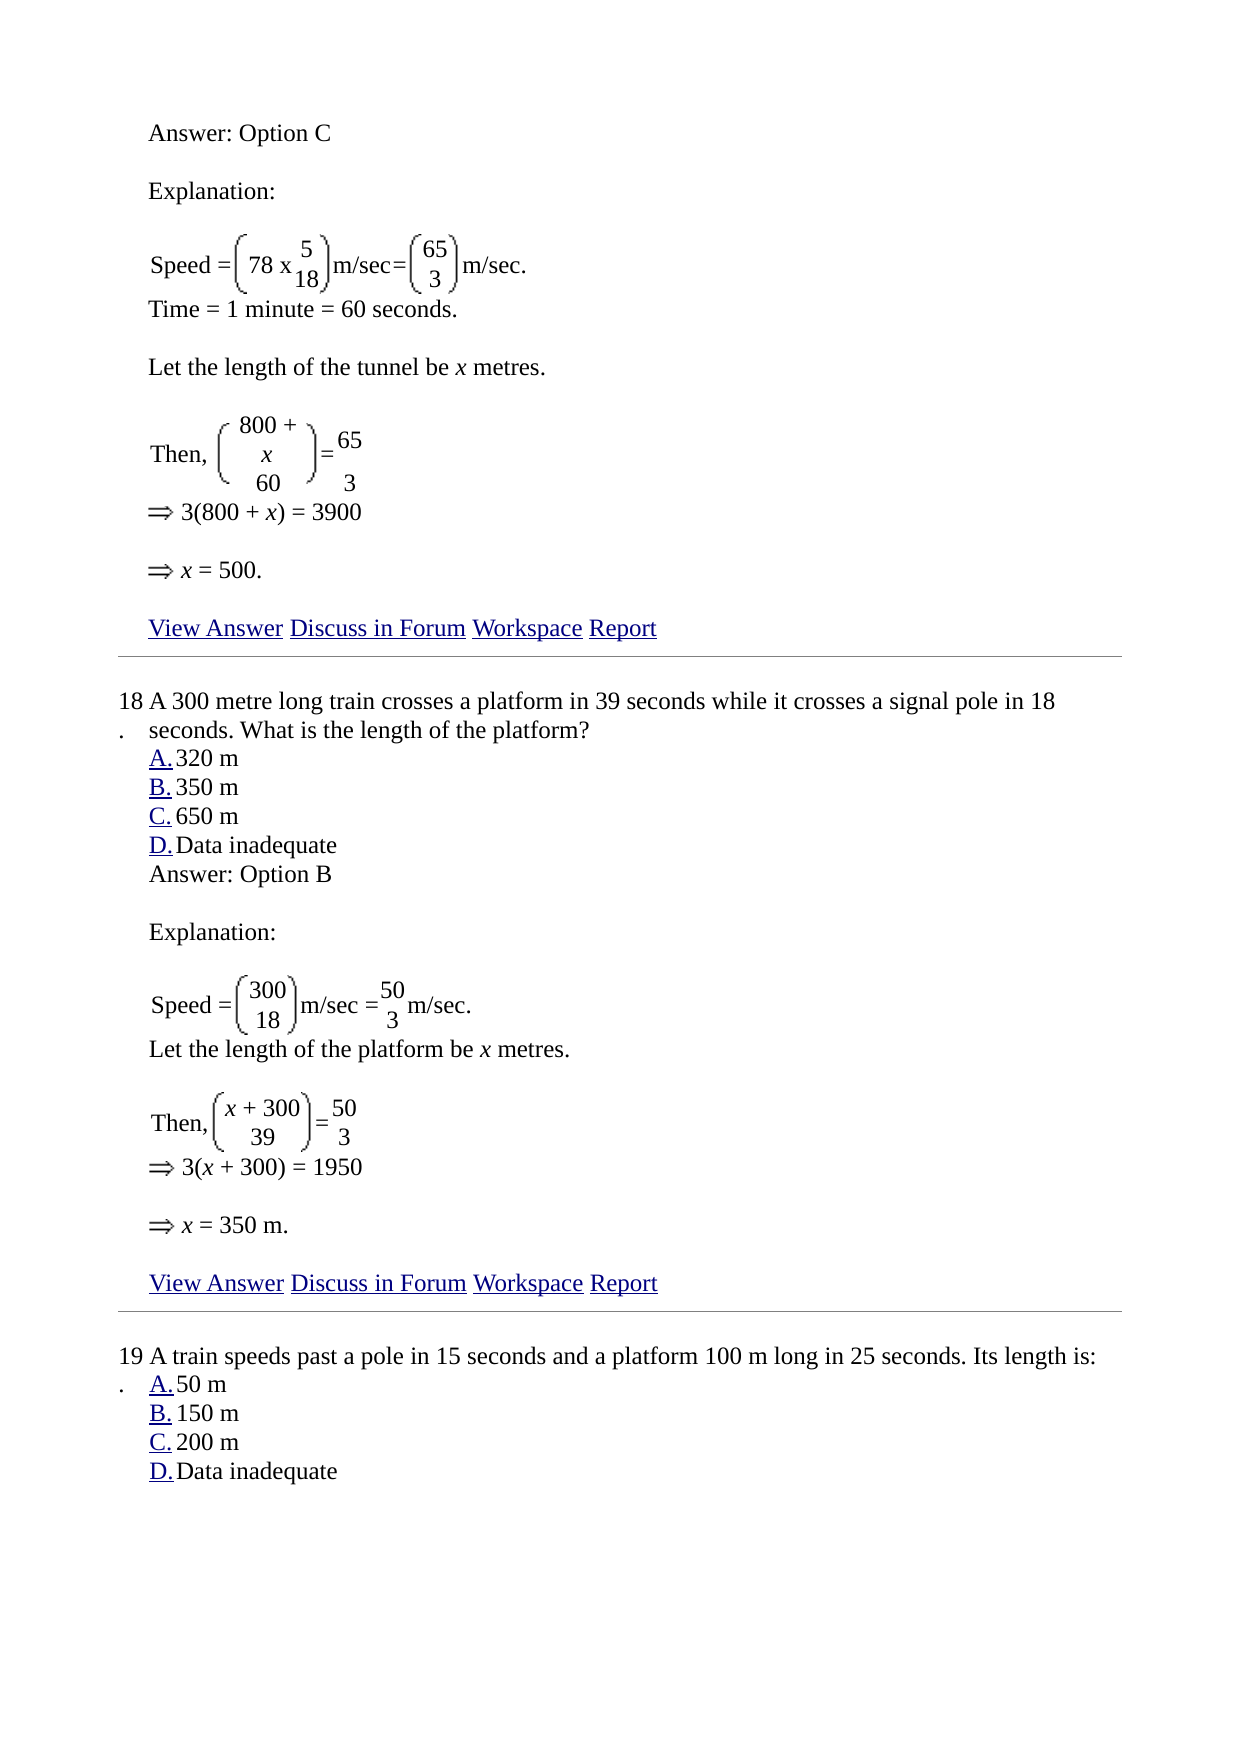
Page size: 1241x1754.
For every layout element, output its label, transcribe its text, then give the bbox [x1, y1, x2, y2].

table_cell 3 [379, 1004, 406, 1034]
table_header 50 [379, 975, 406, 1004]
table_header 50 m [176, 1370, 1122, 1398]
table_cell Data inadequate [175, 830, 1122, 858]
picture [210, 1092, 224, 1152]
table_cell 3 [335, 468, 364, 497]
table_cell Answer: Option C Explanation: Time = 1 minute = 60 seconds. Let the length of the tunnel be x metres. 3(800 + x) = 3900 x = 500. View Answer Discuss in Forum Workspace Report [148, 118, 1122, 642]
picture [232, 234, 247, 294]
table_cell B. [149, 772, 175, 801]
table_cell 150 m [176, 1398, 1122, 1427]
picture [306, 423, 319, 484]
table_header A train speeds past a pole in 15 seconds and a platform 100 m long in 25 seconds. Its length is: [149, 1341, 1122, 1370]
table_header Then, [148, 410, 215, 497]
table_header 50 [330, 1093, 358, 1121]
table_cell 650 m [175, 801, 1122, 830]
table_cell D. [149, 1456, 176, 1484]
table_header m/sec. [406, 975, 473, 1034]
picture [147, 506, 175, 520]
table_cell 350 m [175, 772, 1122, 801]
table_header 78 x [247, 235, 293, 294]
table_header 320 m [175, 744, 1122, 772]
table_header = [314, 1093, 330, 1152]
table_header m/sec. [461, 235, 528, 294]
table_header 800 + x [230, 410, 307, 468]
picture [147, 564, 175, 579]
table_header [307, 410, 319, 423]
table_header = [391, 235, 407, 294]
picture [319, 234, 333, 294]
table_cell D. [149, 830, 175, 858]
table_header 19. [118, 1341, 149, 1484]
table_header A. [149, 744, 175, 772]
table_cell Answer: Option B Explanation: Let the length of the platform be x metres. 3(x + 300) = 1950 x = 350 m. View Answer Discuss in Forum Workspace Report [149, 859, 1122, 1297]
table_header 5 [293, 235, 319, 263]
table_cell Data inadequate [176, 1456, 1122, 1484]
table_cell 200 m [176, 1427, 1122, 1456]
table_cell B. [149, 1398, 176, 1427]
picture [301, 1092, 314, 1152]
table_header 65 [422, 235, 448, 263]
table_cell 18 [293, 263, 319, 294]
table_cell 3 [422, 263, 448, 294]
table_header A 300 metre long train crosses a platform in 39 seconds while it crosses a signal pole in 18 seconds. What is the length of the platform? [149, 686, 1122, 744]
table_header 300 [248, 975, 287, 1004]
table_header x + 300 [224, 1093, 301, 1121]
picture [233, 975, 248, 1035]
table_cell 18 [248, 1004, 287, 1034]
table_header [215, 410, 229, 423]
table_cell 60 [230, 468, 307, 497]
table_header Then, [149, 1093, 210, 1152]
picture [287, 975, 300, 1035]
table_header m/sec [333, 235, 391, 294]
picture [148, 1161, 176, 1176]
picture [148, 1219, 176, 1234]
table_header [307, 484, 319, 497]
table_header A. [149, 1370, 176, 1398]
table_header = [319, 410, 335, 497]
picture [448, 234, 461, 294]
picture [215, 423, 230, 484]
table_header Speed = [148, 235, 232, 294]
table_cell 3 [330, 1121, 358, 1152]
table_cell C. [149, 1427, 176, 1456]
table_header m/sec = [300, 975, 379, 1034]
picture [407, 234, 422, 294]
table_header 18. [118, 686, 149, 1297]
table_header Speed = [149, 975, 233, 1034]
table_cell 39 [224, 1121, 301, 1152]
table_header [215, 484, 229, 497]
table_cell C. [149, 801, 175, 830]
table_header [118, 118, 148, 642]
table_cell D. [153, 838, 162, 852]
table_header 65 [335, 410, 364, 468]
